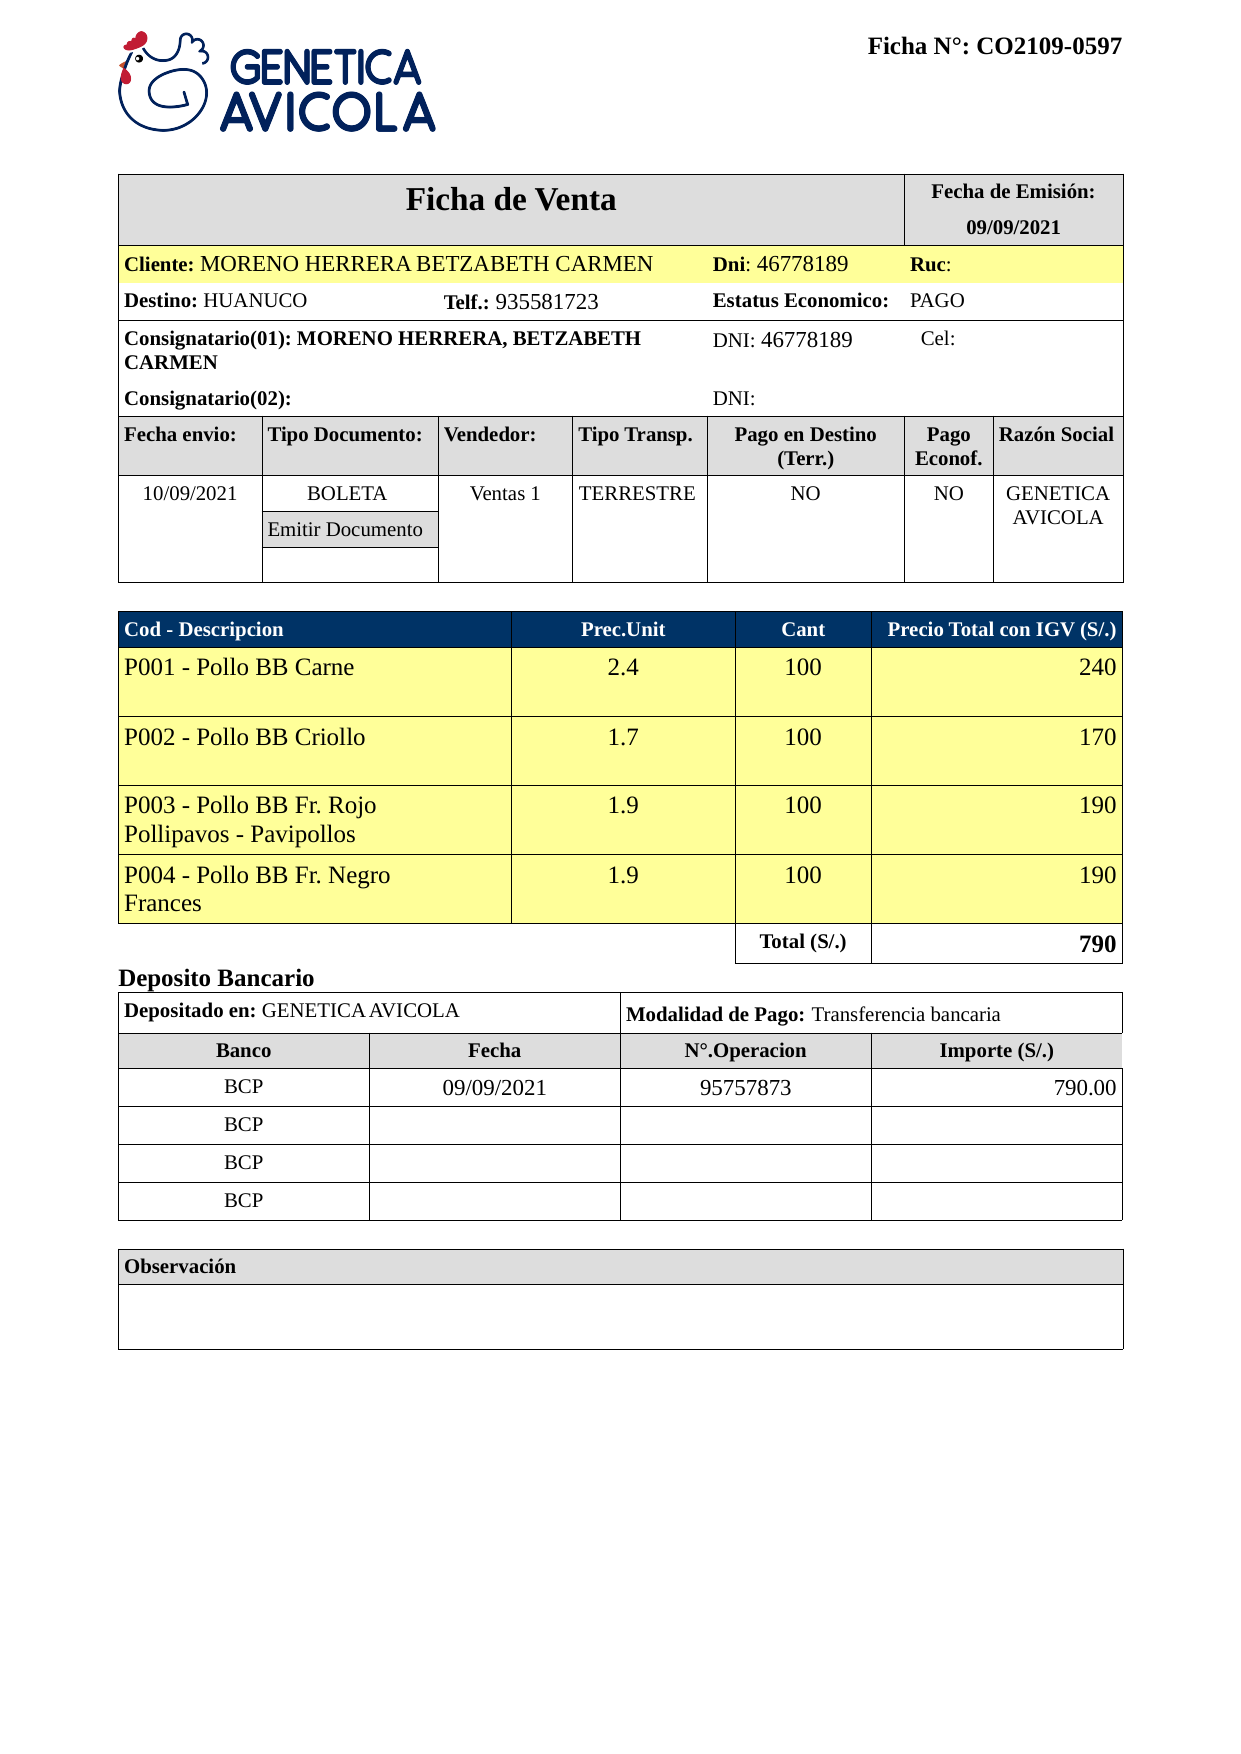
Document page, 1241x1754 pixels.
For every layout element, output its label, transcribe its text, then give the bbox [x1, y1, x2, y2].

table_cell BCP [119, 1145, 369, 1182]
table_header Observación [119, 1250, 1123, 1284]
table_cell 100 [736, 648, 871, 716]
table_cell Fecha envio: [119, 417, 262, 475]
table_cell DNI: 46778189 [707, 321, 915, 380]
table_cell Emitir Documento [263, 512, 438, 547]
table_cell 2.4 [512, 648, 735, 716]
table_cell BOLETA [263, 476, 438, 511]
table_cell 100 [736, 855, 871, 923]
table_cell 790.00 [872, 1069, 1122, 1106]
table_header Precio Total con IGV (S/.) [872, 612, 1122, 647]
table_cell 100 [736, 717, 871, 785]
table_cell [872, 1145, 1122, 1182]
table_cell 170 [872, 717, 1122, 785]
table_cell 790 [872, 924, 1122, 963]
table_cell Total (S/.) [736, 924, 871, 963]
table_cell GENETICA AVICOLA [994, 476, 1123, 582]
table_cell Telf.: 935581723 [438, 283, 707, 320]
table_header Fecha de Emisión: [905, 175, 1123, 209]
table_cell 10/09/2021 [119, 476, 262, 582]
table_cell 1.9 [512, 855, 735, 923]
table_cell Cel: [915, 321, 1123, 380]
table_cell [872, 1183, 1122, 1220]
table_cell Consignatario(01): MORENO HERRERA, BETZABETH CARMEN [119, 321, 707, 380]
table_cell Importe (S/.) [872, 1034, 1122, 1068]
table_cell Tipo Transp. [573, 417, 707, 475]
table_cell P001 - Pollo BB Carne [119, 648, 511, 716]
table_cell Destino: HUANUCO [119, 283, 438, 320]
table_cell [872, 1107, 1122, 1144]
table_cell Razón Social [994, 417, 1123, 475]
table_cell Vendedor: [439, 417, 572, 475]
table_cell Estatus Economico: [707, 283, 904, 320]
table_cell [621, 1107, 871, 1144]
table_cell [263, 548, 438, 582]
table_cell [119, 1285, 1123, 1348]
table_cell [370, 1145, 620, 1182]
table_cell [370, 1183, 620, 1220]
table_cell 09/09/2021 [905, 209, 1123, 245]
table_cell Pago Econof. [905, 417, 993, 475]
table_header Prec.Unit [512, 612, 735, 647]
table_cell DNI: [707, 380, 1123, 416]
table_cell Ruc: [904, 246, 1123, 283]
table_cell 100 [736, 786, 871, 854]
table_cell Pago en Destino (Terr.) [708, 417, 904, 475]
table_cell BCP [119, 1107, 369, 1144]
table_cell 1.7 [512, 717, 735, 785]
table_header Modalidad de Pago: Transferencia bancaria [621, 993, 1122, 1032]
table_cell 190 [872, 855, 1122, 923]
table_cell [370, 1107, 620, 1144]
table_cell Consignatario(02): [119, 380, 707, 416]
table_cell NO [708, 476, 904, 582]
table_cell N°.Operacion [621, 1034, 871, 1068]
table_cell BCP [119, 1183, 369, 1220]
table_cell P003 - Pollo BB Fr. Rojo Pollipavos - Pavipollos [119, 786, 511, 854]
table_header Depositado en: GENETICA AVICOLA [119, 993, 620, 1032]
table_cell 240 [872, 648, 1122, 716]
table_cell Ventas 1 [439, 476, 572, 582]
table_cell 09/09/2021 [370, 1069, 620, 1106]
table_header Ficha de Venta [119, 175, 904, 245]
picture [118, 31, 436, 132]
table_cell [621, 1145, 871, 1182]
table_cell Banco [119, 1034, 369, 1068]
table_cell TERRESTRE [573, 476, 707, 582]
table_cell [621, 1183, 871, 1220]
table_cell [118, 924, 511, 963]
table_cell [511, 924, 735, 963]
table_cell Tipo Documento: [263, 417, 438, 475]
table_cell Cliente: MORENO HERRERA BETZABETH CARMEN [119, 246, 707, 283]
text Deposito Bancario [118, 963, 1122, 992]
table_cell 95757873 [621, 1069, 871, 1106]
table_cell BCP [119, 1069, 369, 1106]
table_cell 1.9 [512, 786, 735, 854]
table_cell Fecha [370, 1034, 620, 1068]
table_cell 190 [872, 786, 1122, 854]
table_cell PAGO [904, 283, 1123, 320]
table_cell P004 - Pollo BB Fr. Negro Frances [119, 855, 511, 923]
table_cell Dni: 46778189 [707, 246, 904, 283]
table_header Cod - Descripcion [119, 612, 511, 647]
table_header Cant [736, 612, 871, 647]
table_cell NO [905, 476, 993, 582]
table_cell P002 - Pollo BB Criollo [119, 717, 511, 785]
